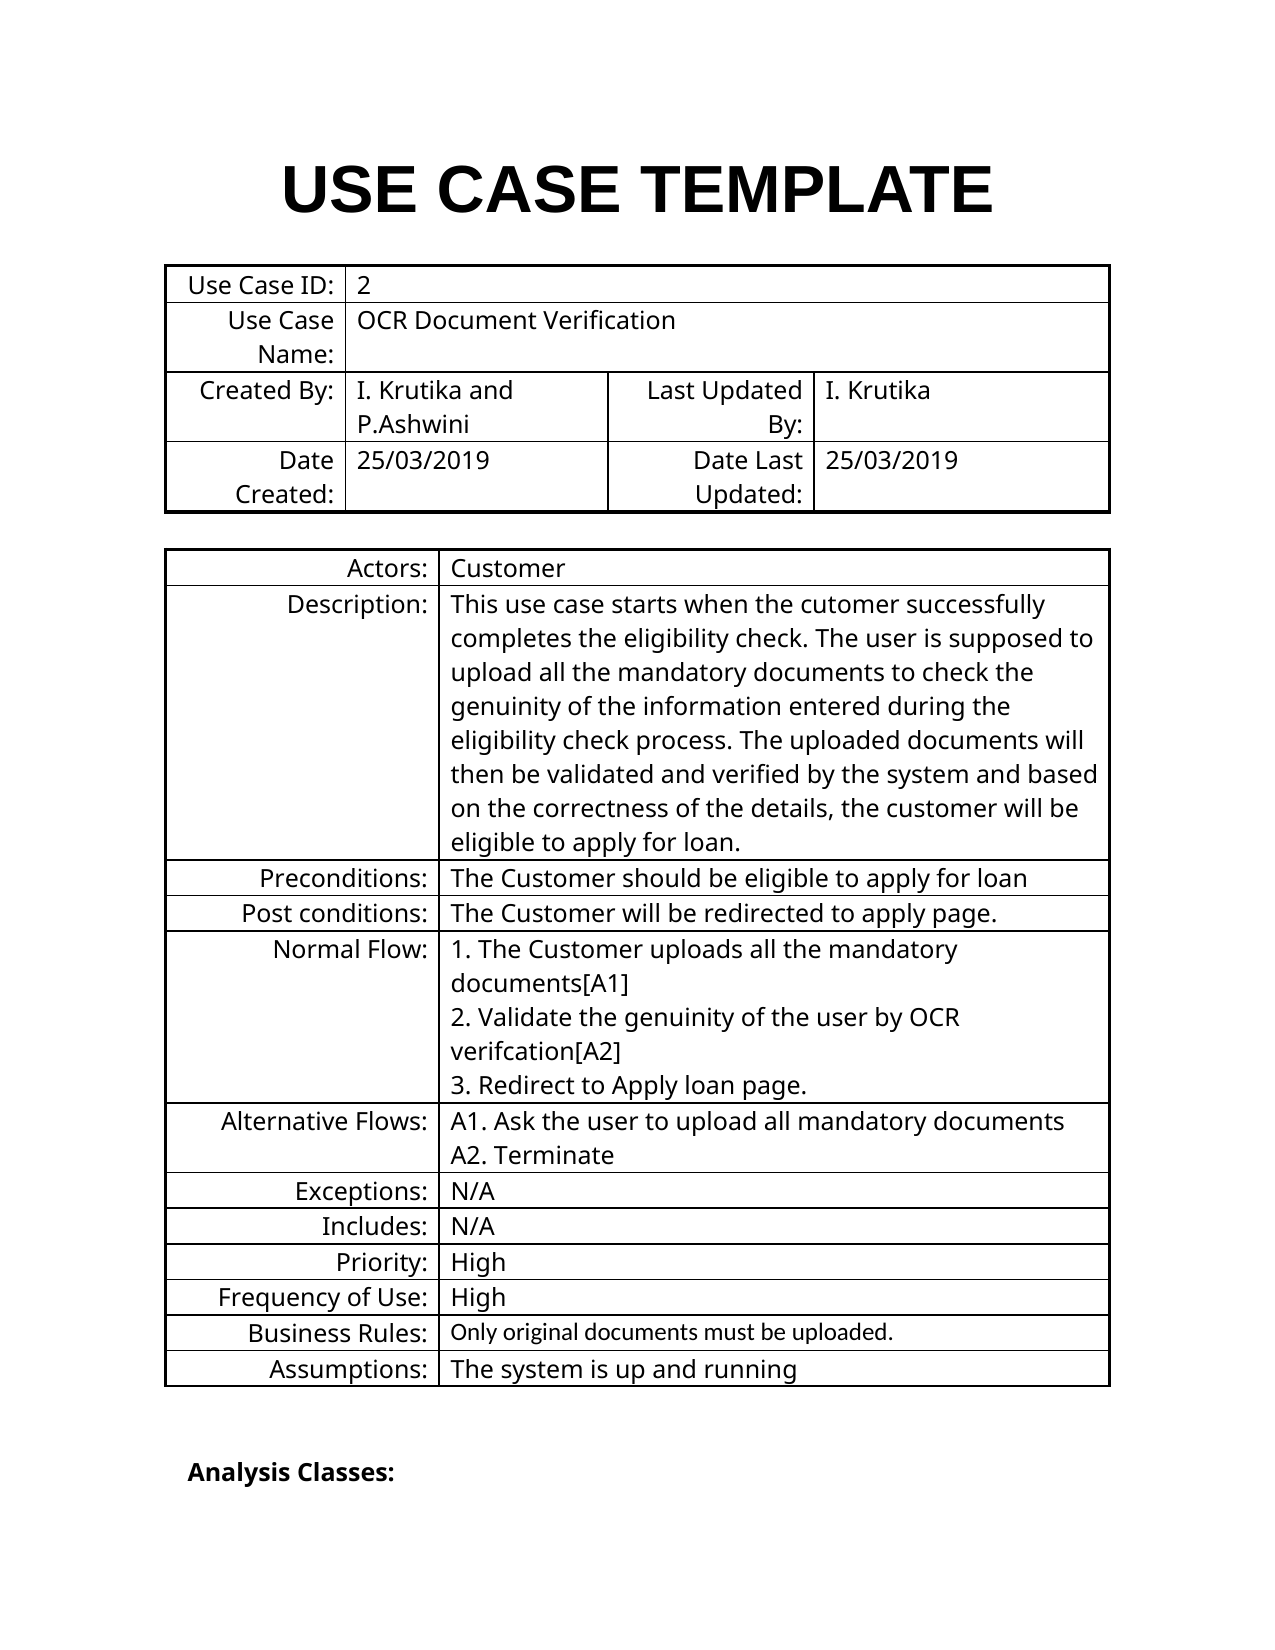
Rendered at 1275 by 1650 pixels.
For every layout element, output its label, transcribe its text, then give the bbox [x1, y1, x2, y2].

table_header Actors: [167, 551, 438, 585]
table_cell 25/03/2019 [346, 442, 607, 510]
table_cell The Customer will be redirected to apply page. [440, 896, 1108, 930]
table_header Customer [440, 551, 1108, 585]
table_cell High [440, 1245, 1108, 1278]
table_cell Created By: [167, 373, 345, 441]
table_cell Includes: [167, 1209, 438, 1243]
table_cell N/A [440, 1209, 1108, 1243]
table_cell This use case starts when the cutomer successfully completes the eligibility check. The user is supposed to upload all the mandatory documents to check the genuinity of the information entered during the eligibility check process. The uploaded documents will then be validated and verified by the system and based on the correctness of the details, the customer will be eligible to apply for loan. [440, 586, 1108, 859]
table_cell Exceptions: [167, 1173, 438, 1207]
table_cell 1. The Customer uploads all the mandatory documents[A1] 2. Validate the genuinity of the user by OCR verifcation[A2] 3. Redirect to Apply loan page. [440, 932, 1108, 1102]
table_header 2 [346, 267, 1108, 301]
table_cell Date Last Updated: [609, 442, 813, 510]
table_cell 25/03/2019 [815, 442, 1108, 510]
table_cell Preconditions: [167, 861, 438, 894]
table_cell The Customer should be eligible to apply for loan [440, 861, 1108, 894]
table_cell Assumptions: [167, 1351, 438, 1385]
table_cell I. Krutika and P.Ashwini [346, 373, 607, 441]
table_cell Post conditions: [167, 896, 438, 930]
table_cell The system is up and running [440, 1351, 1108, 1385]
table_cell N/A [440, 1173, 1108, 1207]
subtitle USE CASE TEMPLATE [187, 150, 1087, 227]
table_cell Alternative Flows: [167, 1104, 438, 1172]
table_cell I. Krutika [815, 373, 1108, 441]
table_cell Use Case Name: [167, 303, 345, 371]
table_header Use Case ID: [167, 267, 345, 301]
table_cell Frequency of Use: [167, 1280, 438, 1314]
table_cell High [440, 1280, 1108, 1314]
table_cell Description: [167, 586, 438, 859]
table_cell Last Updated By: [609, 373, 813, 441]
table_cell Date Created: [167, 442, 345, 510]
table_cell A1. Ask the user to upload all mandatory documents A2. Terminate [440, 1104, 1108, 1172]
text Analysis Classes: [187, 1455, 1087, 1489]
table_cell Priority: [167, 1245, 438, 1278]
table_cell Business Rules: [167, 1316, 438, 1350]
table_cell Normal Flow: [167, 932, 438, 1102]
table_cell OCR Document Verification [346, 303, 1108, 371]
table_cell Only original documents must be uploaded. [440, 1316, 1108, 1350]
